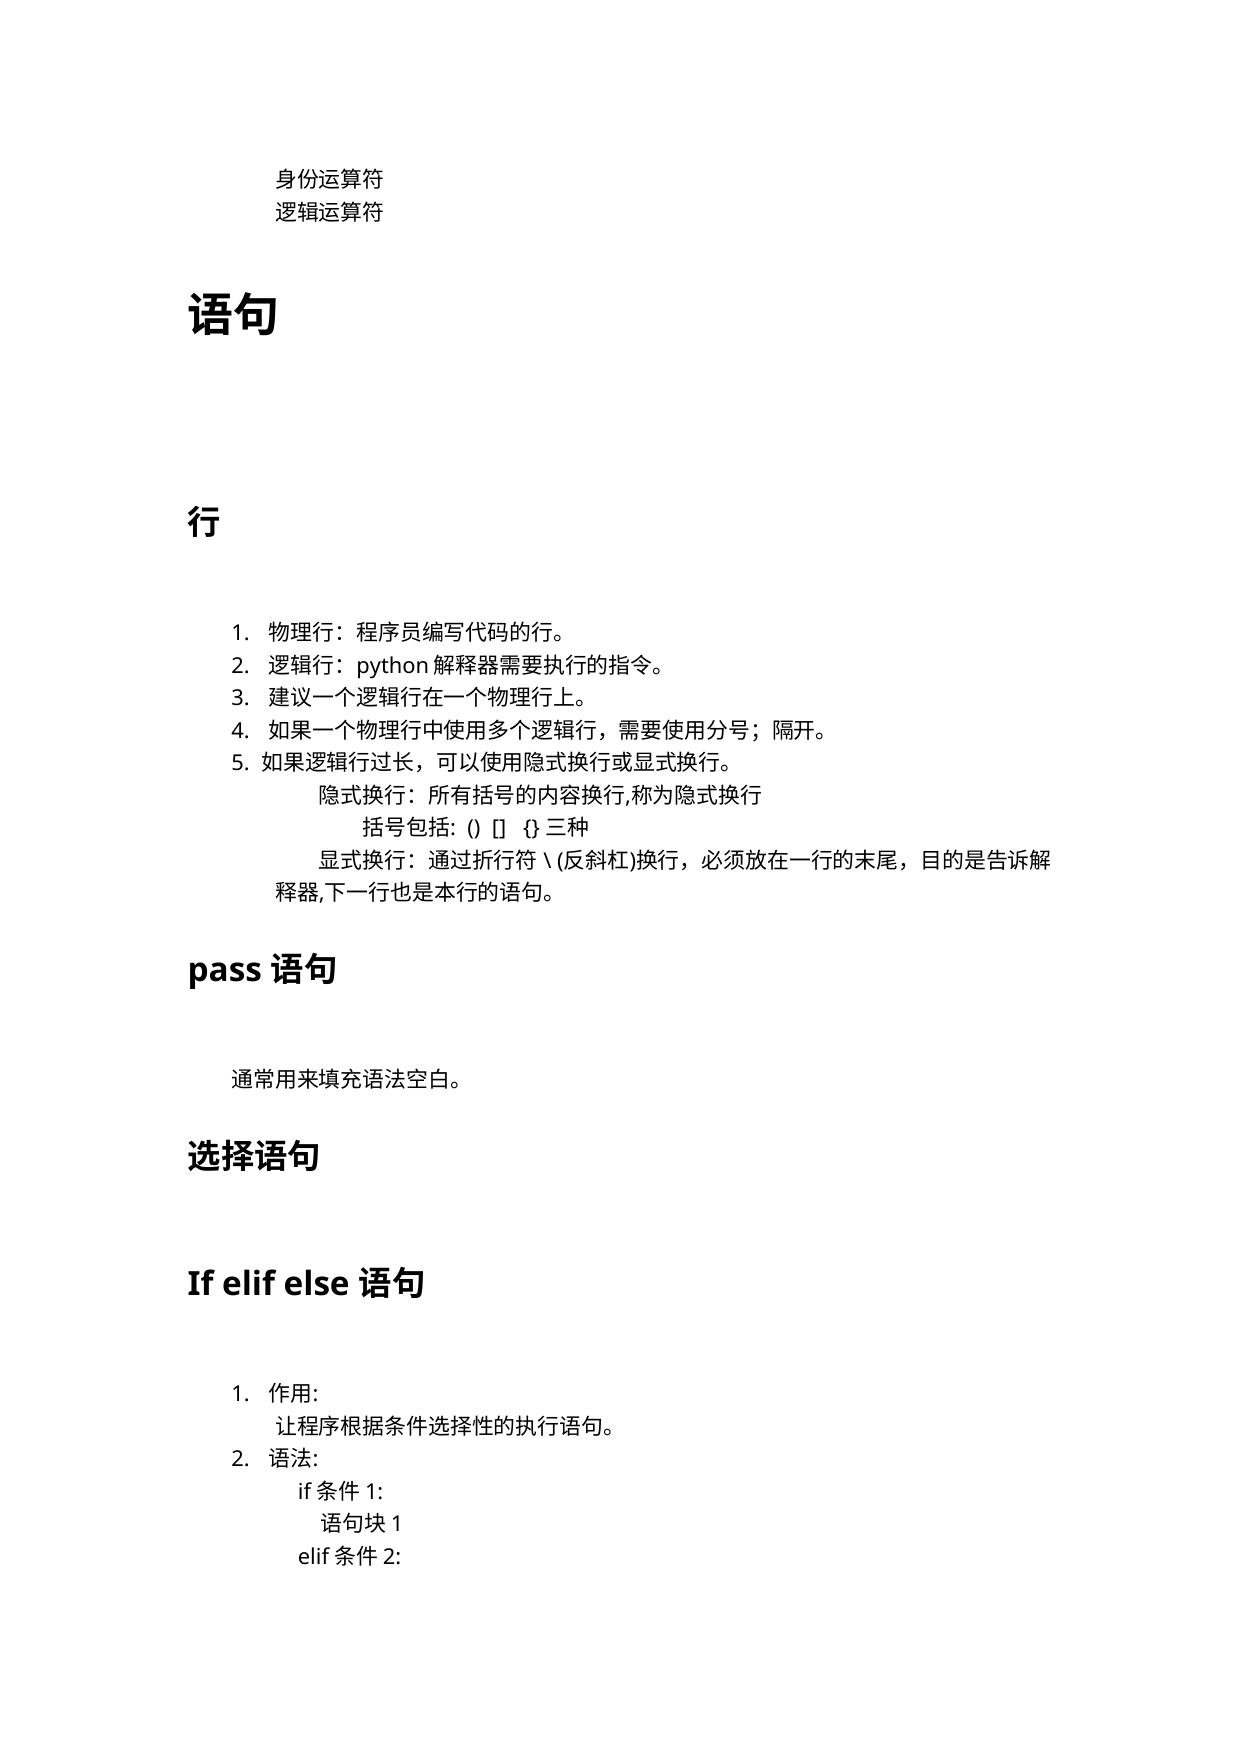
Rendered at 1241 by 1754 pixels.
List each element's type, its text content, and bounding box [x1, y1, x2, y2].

list 建议一个逻辑行在一个物理行上。 [231, 680, 1053, 712]
text 通常用来填充语法空白。 [187, 1062, 1053, 1094]
list 作用: [231, 1376, 1053, 1409]
text elif 条件2: [231, 1539, 1053, 1571]
list 如果一个物理行中使用多个逻辑行，需要使用分号；隔开。 [231, 712, 1053, 745]
text 身份运算符 [231, 162, 1053, 194]
text 逻辑运算符 [231, 194, 1053, 227]
text 括号包括: () [] {} 三种 [187, 810, 1053, 842]
subtitle 选择语句 [187, 1122, 1053, 1187]
subtitle pass 语句 [187, 934, 1053, 999]
list 物理行：程序员编写代码的行。 [231, 615, 1053, 647]
text 语句块1 [231, 1506, 1053, 1539]
list 逻辑行：python解释器需要执行的指令。 [231, 647, 1053, 680]
subtitle 语句 [187, 262, 1053, 360]
text 5. 如果逻辑行过长，可以使用隐式换行或显式换行。 [187, 745, 1053, 777]
subtitle 行 [187, 488, 1053, 553]
text 让程序根据条件选择性的执行语句。 [187, 1409, 1053, 1441]
text 隐式换行：所有括号的内容换行,称为隐式换行 [275, 777, 1053, 810]
subtitle If elif else 语句 [187, 1249, 1053, 1314]
list 语法: [231, 1441, 1053, 1474]
text if 条件1: [231, 1474, 1053, 1506]
text 显式换行：通过折行符 \ (反斜杠)换行，必须放在一行的末尾，目的是告诉解释器,下一行也是本行的语句。 [275, 842, 1053, 907]
